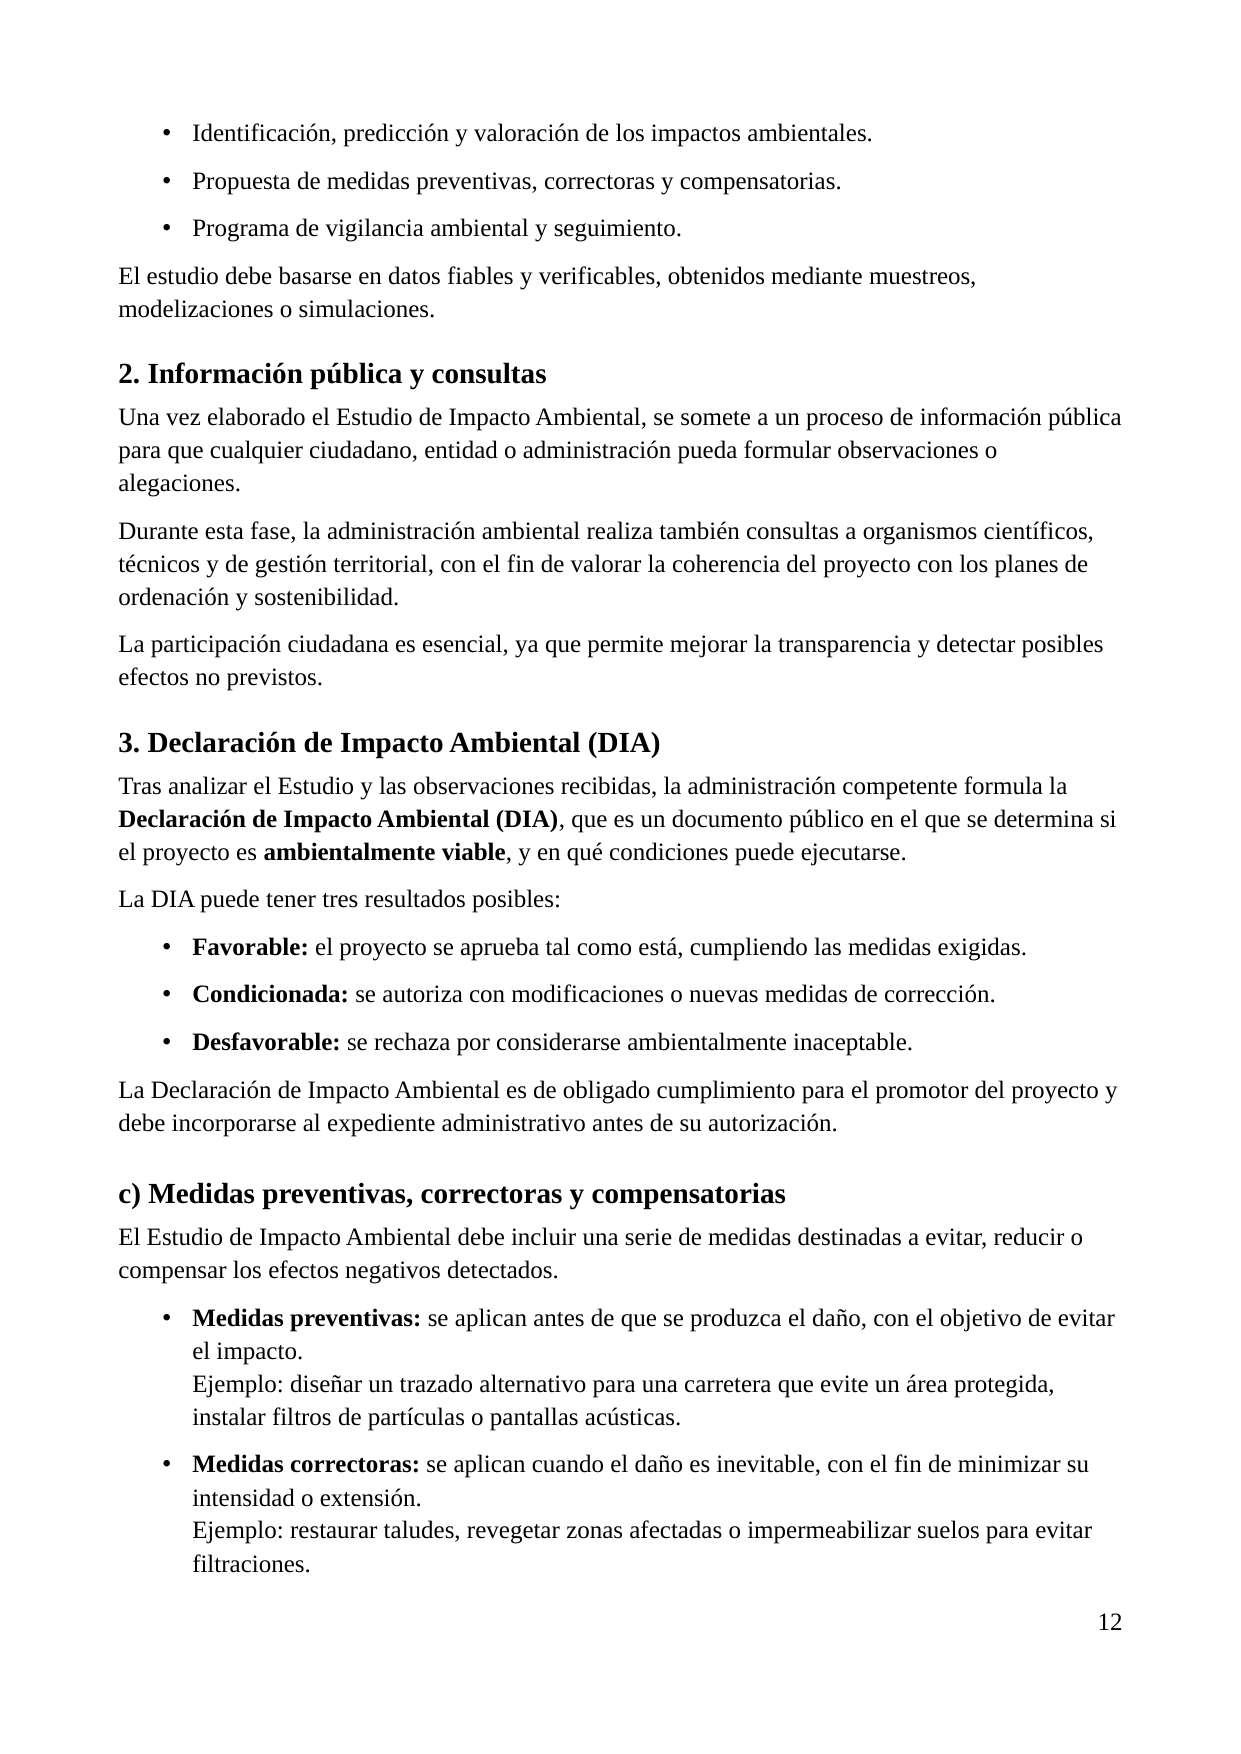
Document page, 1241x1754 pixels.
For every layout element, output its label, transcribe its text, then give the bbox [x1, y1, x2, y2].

list Programa de vigilancia ambiental y seguimiento. [162, 213, 1122, 242]
text Una vez elaborado el Estudio de Impacto Ambiental, se somete a un proceso de información pública para que cualquier ciudadano, entidad o administración pueda formular observaciones o alegaciones. [118, 402, 1122, 497]
text La participación ciudadana es esencial, ya que permite mejorar la transparencia y detectar posibles efectos no previstos. [118, 629, 1122, 691]
text Tras analizar el Estudio y las observaciones recibidas, la administración competente formula la Declaración de Impacto Ambiental (DIA), que es un documento público en el que se determina si el proyecto es ambientalmente viable, y en qué condiciones puede ejecutarse. [118, 771, 1122, 866]
list Desfavorable: se rechaza por considerarse ambientalmente inaceptable. [162, 1027, 1122, 1056]
subtitle c) Medidas preventivas, correctoras y compensatorias [118, 1176, 1122, 1210]
list Favorable: el proyecto se aprueba tal como está, cumpliendo las medidas exigidas. [162, 932, 1122, 961]
text El estudio debe basarse en datos fiables y verificables, obtenidos mediante muestreos, modelizaciones o simulaciones. [118, 261, 1122, 323]
list Medidas correctoras: se aplican cuando el daño es inevitable, con el fin de minimizar su intensidad o extensión. Ejemplo: restaurar taludes, revegetar zonas afectadas o impermeabilizar suelos para evitar filtraciones. [162, 1449, 1122, 1577]
list Identificación, predicción y valoración de los impactos ambientales. [162, 118, 1122, 147]
list Medidas preventivas: se aplican antes de que se produzca el daño, con el objetivo de evitar el impacto. Ejemplo: diseñar un trazado alternativo para una carretera que evite un área protegida, instalar filtros de partículas o pantallas acústicas. [162, 1303, 1122, 1431]
text La Declaración de Impacto Ambiental es de obligado cumplimiento para el promotor del proyecto y debe incorporarse al expediente administrativo antes de su autorización. [118, 1075, 1122, 1137]
text Durante esta fase, la administración ambiental realiza también consultas a organismos científicos, técnicos y de gestión territorial, con el fin de valorar la coherencia del proyecto con los planes de ordenación y sostenibilidad. [118, 516, 1122, 611]
text La DIA puede tener tres resultados posibles: [118, 884, 1122, 913]
list Condicionada: se autoriza con modificaciones o nuevas medidas de corrección. [162, 979, 1122, 1008]
list Propuesta de medidas preventivas, correctoras y compensatorias. [162, 166, 1122, 194]
subtitle 3. Declaración de Impacto Ambiental (DIA) [118, 725, 1122, 758]
text El Estudio de Impacto Ambiental debe incluir una serie de medidas destinadas a evitar, reducir o compensar los efectos negativos detectados. [118, 1222, 1122, 1284]
subtitle 2. Información pública y consultas [118, 356, 1122, 390]
